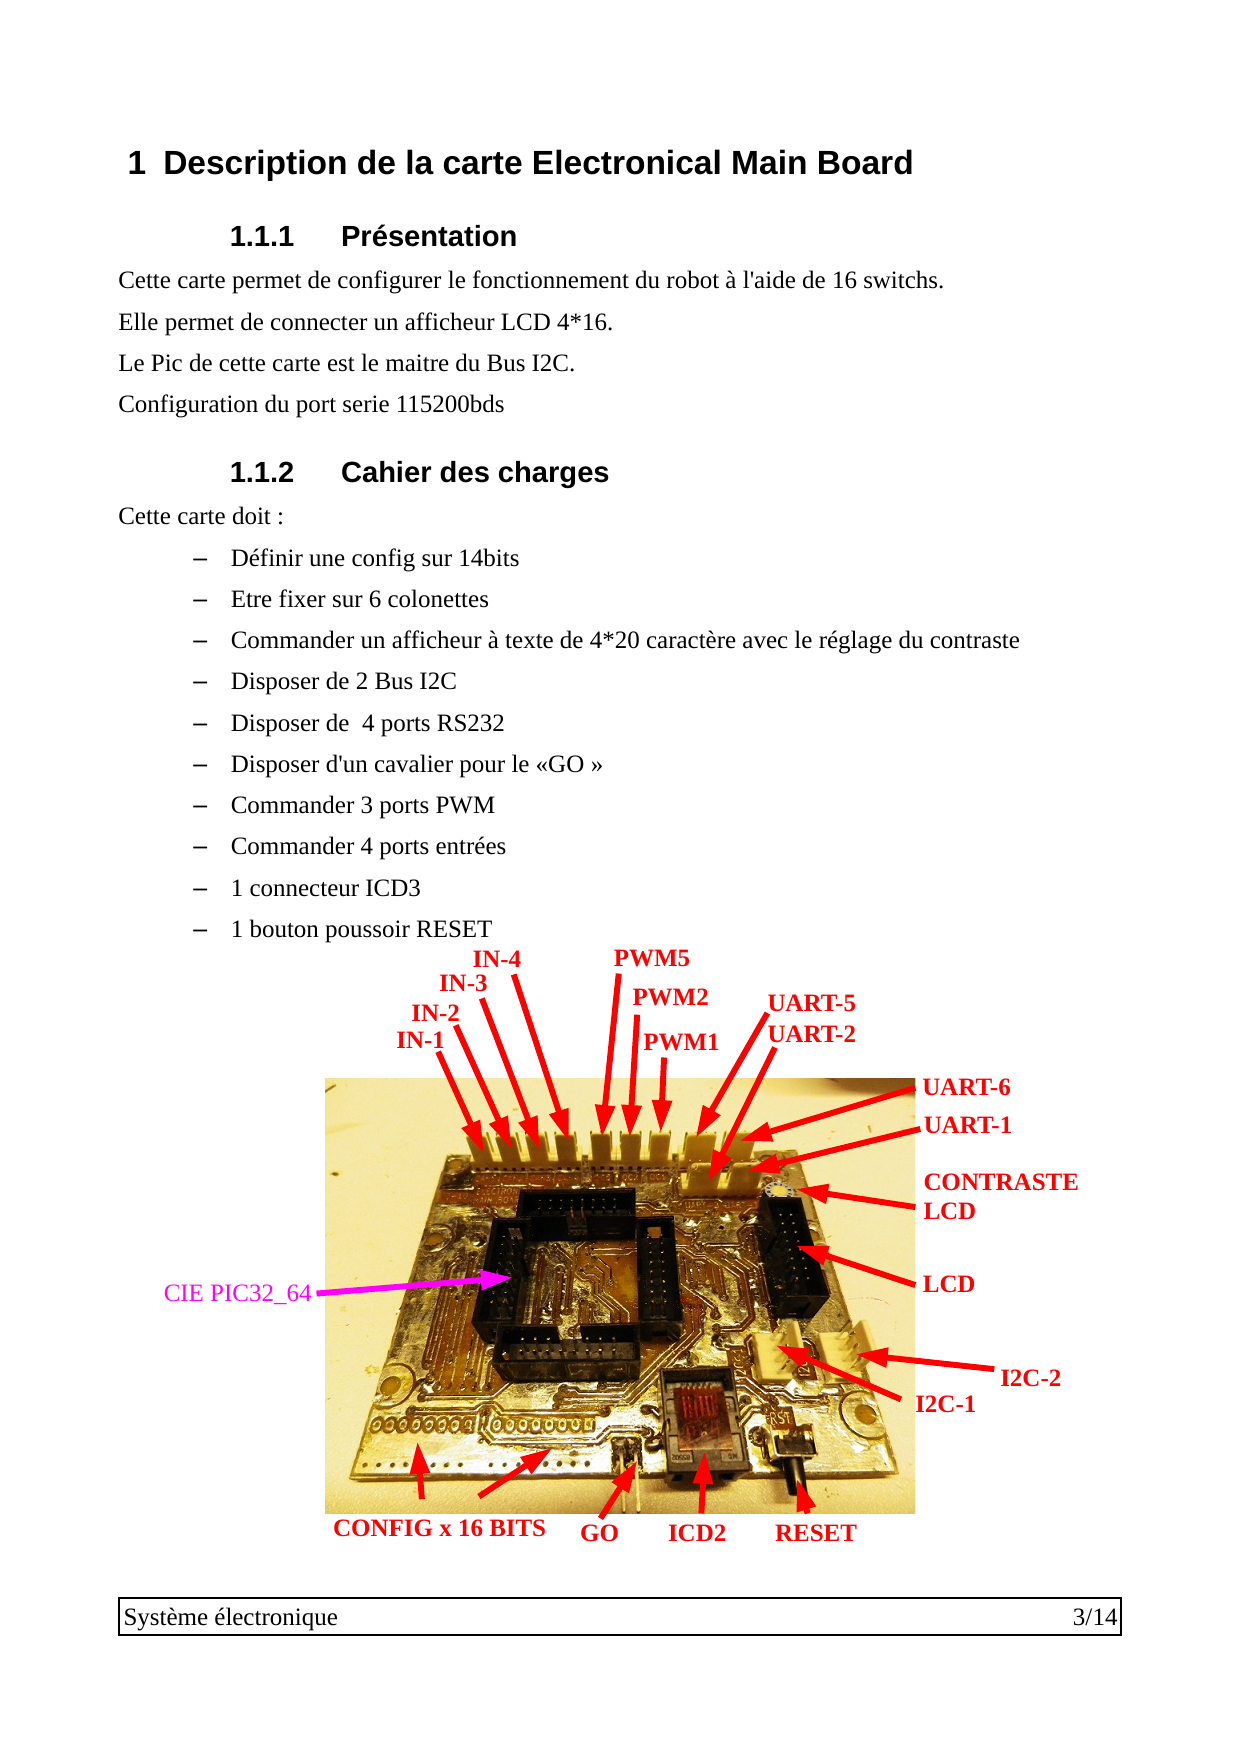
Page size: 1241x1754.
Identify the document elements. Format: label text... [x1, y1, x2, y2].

list Commander 3 ports PWM [193, 790, 1122, 819]
list 1 bouton poussoir RESET [193, 914, 1122, 943]
list Commander un afficheur à texte de 4*20 caractère avec le réglage du contraste [193, 625, 1122, 654]
text Cette carte doit : [118, 501, 1122, 530]
list 1 connecteur ICD3 [193, 873, 1122, 901]
subtitle Cahier des charges [193, 455, 1122, 489]
list Disposer de 2 Bus I2C [193, 666, 1122, 695]
text Cette carte permet de configurer le fonctionnement du robot à l'aide de 16 switchs. [118, 265, 1122, 294]
text Elle permet de connecter un afficheur LCD 4*16. [118, 307, 1122, 335]
subtitle Description de la carte Electronical Main Board [118, 143, 1122, 182]
list Etre fixer sur 6 colonettes [193, 584, 1122, 613]
list Disposer de 4 ports RS232 [193, 708, 1122, 736]
list Disposer d'un cavalier pour le «GO » [193, 749, 1122, 778]
list Définir une config sur 14bits [193, 543, 1122, 571]
subtitle Présentation [193, 219, 1122, 253]
picture [325, 1078, 916, 1514]
list Commander 4 ports entrées [193, 831, 1122, 860]
text Le Pic de cette carte est le maitre du Bus I2C. [118, 348, 1122, 377]
text Configuration du port serie 115200bds [118, 389, 1122, 418]
